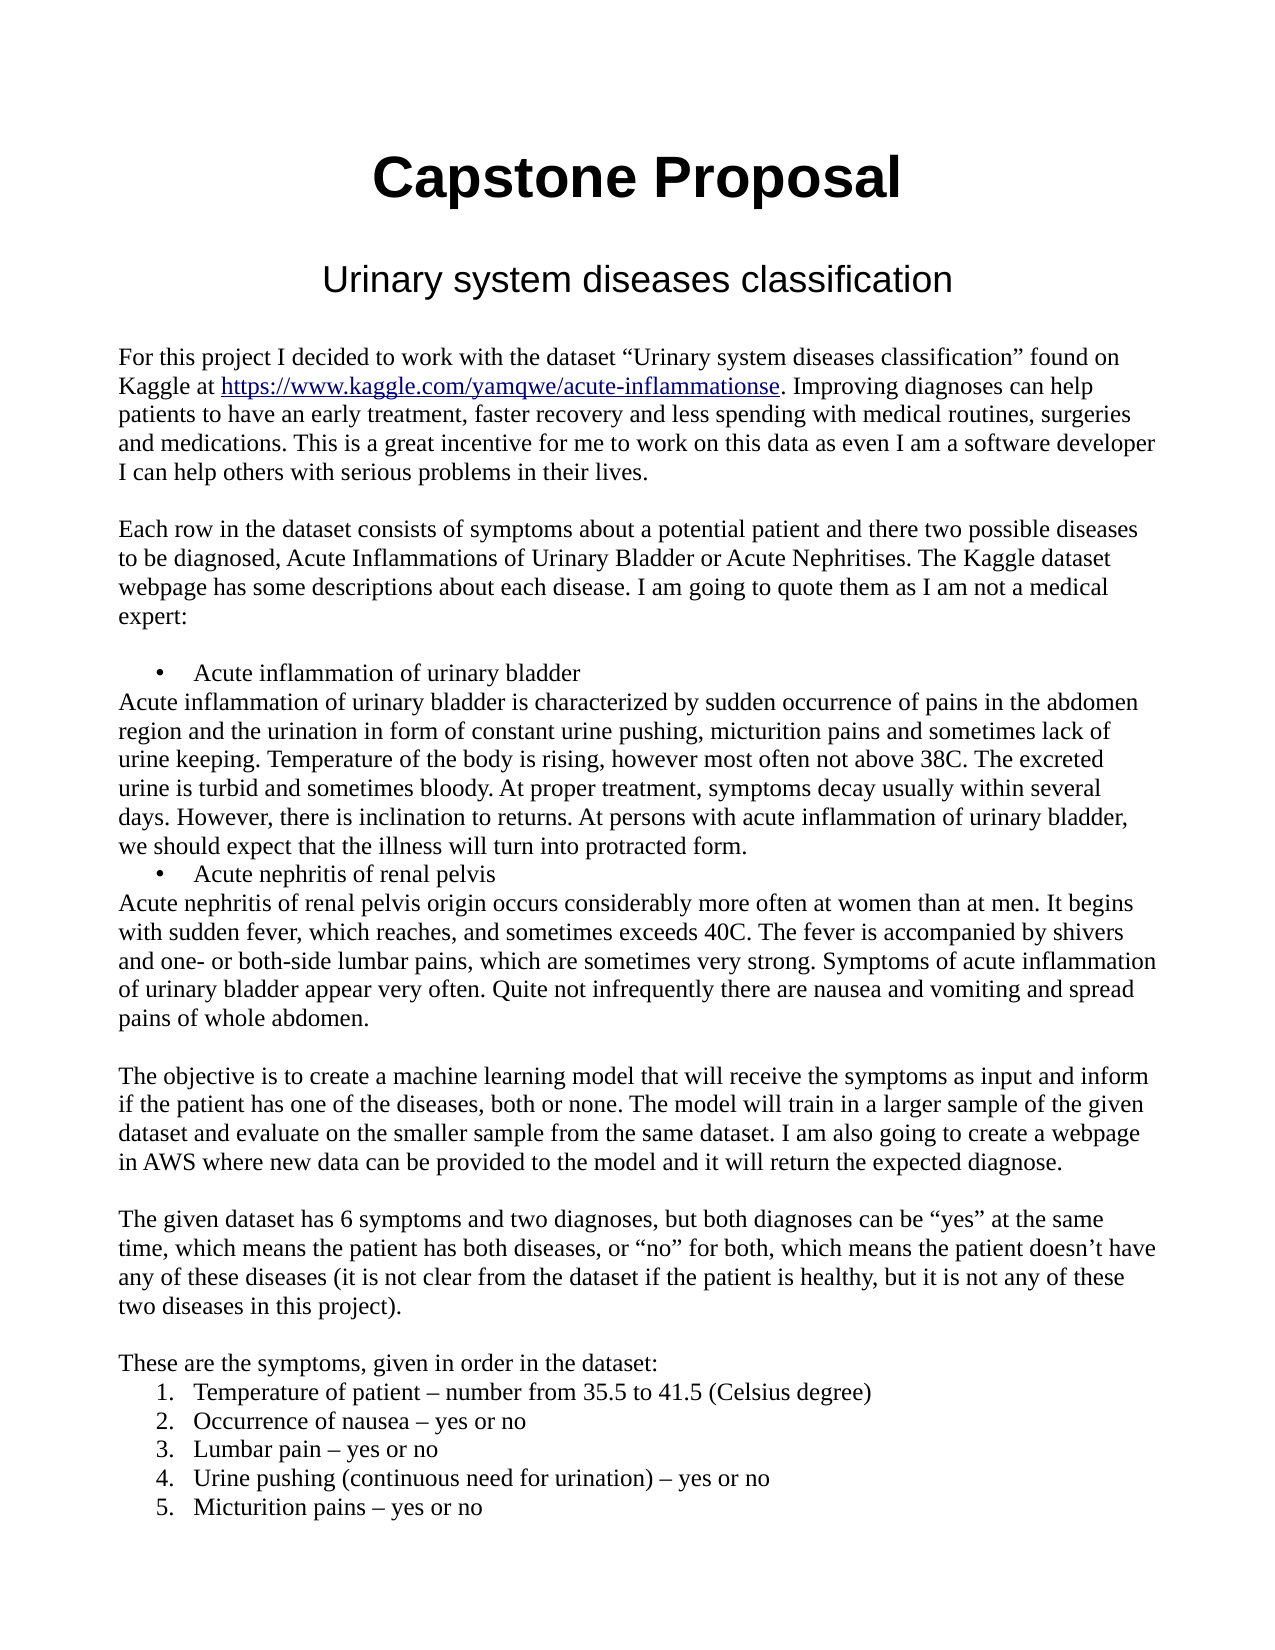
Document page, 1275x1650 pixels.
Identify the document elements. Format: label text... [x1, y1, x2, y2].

title Capstone Proposal [118, 143, 1157, 210]
text Acute nephritis of renal pelvis origin occurs considerably more often at women than at men. It begins with sudden fever, which reaches, and sometimes exceeds 40C. The fever is accompanied by shivers and one- or both-side lumbar pains, which are sometimes very strong. Symptoms of acute inflammation of urinary bladder appear very often. Quite not infrequently there are nausea and vomiting and spread pains of whole abdomen. [118, 888, 1157, 1032]
list Temperature of patient – number from 35.5 to 41.5 (Celsius degree) [156, 1377, 1157, 1406]
list Acute nephritis of renal pelvis [156, 859, 1157, 888]
text These are the symptoms, given in order in the dataset: [118, 1348, 1157, 1377]
list Urine pushing (continuous need for urination) – yes or no [156, 1463, 1157, 1492]
text Each row in the dataset consists of symptoms about a potential patient and there two possible diseases to be diagnosed, Acute Inflammations of Urinary Bladder or Acute Nephritises. The Kaggle dataset webpage has some descriptions about each disease. I am going to quote them as I am not a medical expert: [118, 514, 1157, 629]
list Lumbar pain – yes or no [156, 1434, 1157, 1463]
text Acute inflammation of urinary bladder is characterized by sudden occurrence of pains in the abdomen region and the urination in form of constant urine pushing, micturition pains and sometimes lack of urine keeping. Temperature of the body is rising, however most often not above 38C. The excreted urine is turbid and sometimes bloody. At proper treatment, symptoms decay usually within several days. However, there is inclination to returns. At persons with acute inflammation of urinary bladder, we should expect that the illness will turn into protracted form. [118, 687, 1157, 859]
list Acute inflammation of urinary bladder [156, 658, 1157, 687]
text The given dataset has 6 symptoms and two diagnoses, but both diagnoses can be “yes” at the same time, which means the patient has both diseases, or “no” for both, which means the patient doesn’t have any of these diseases (it is not clear from the dataset if the patient is healthy, but it is not any of these two diseases in this project). [118, 1204, 1157, 1319]
subtitle Urinary system diseases classification [118, 258, 1157, 301]
text For this project I decided to work with the dataset “Urinary system diseases classification” found on Kaggle at https://www.kaggle.com/yamqwe/acute-inflammationse. Improving diagnoses can help patients to have an early treatment, faster recovery and less spending with medical routines, surgeries and medications. This is a great incentive for me to work on this data as even I am a software developer I can help others with serious problems in their lives. [118, 342, 1157, 486]
list Micturition pains – yes or no [156, 1492, 1157, 1521]
list Occurrence of nausea – yes or no [156, 1406, 1157, 1434]
text The objective is to create a machine learning model that will receive the symptoms as input and inform if the patient has one of the diseases, both or none. The model will train in a larger sample of the given dataset and evaluate on the smaller sample from the same dataset. I am also going to create a webpage in AWS where new data can be provided to the model and it will return the expected diagnose. [118, 1061, 1157, 1176]
